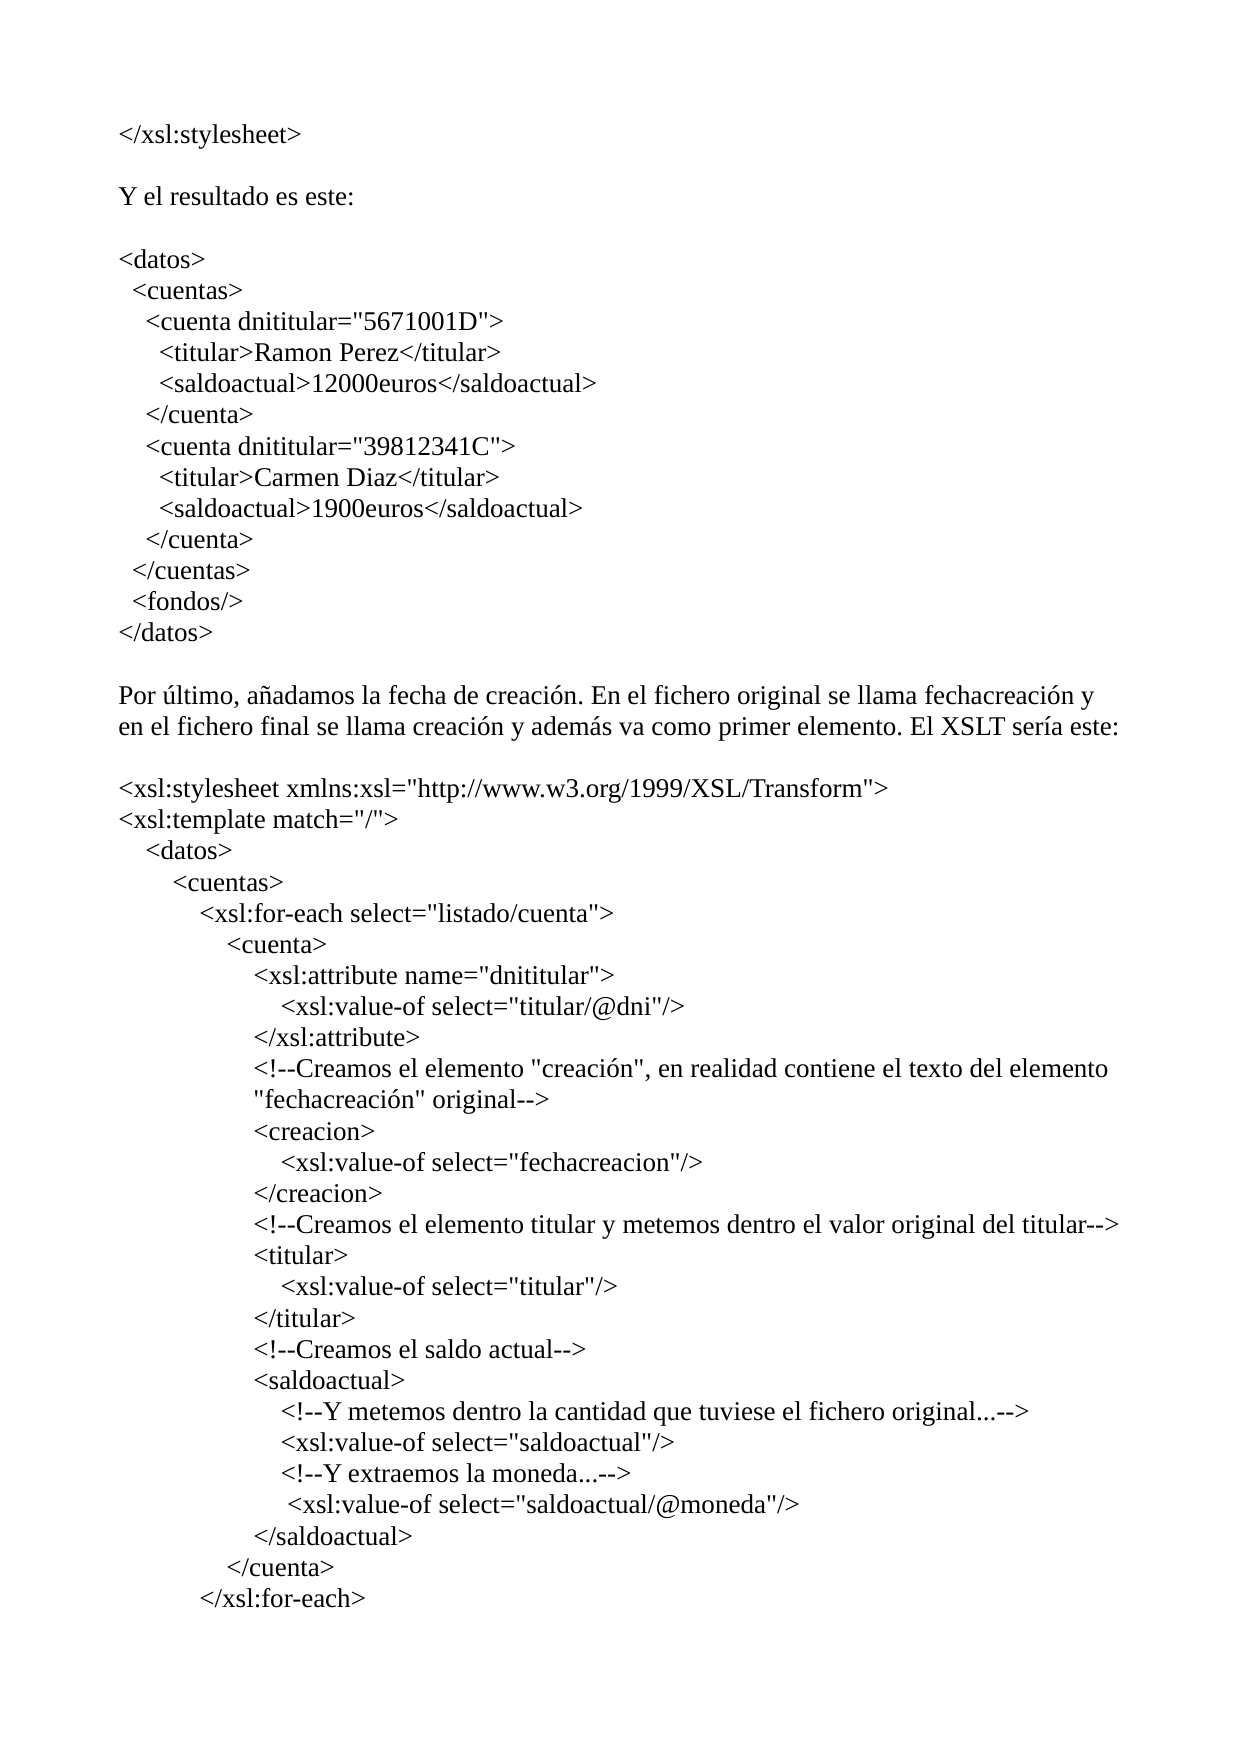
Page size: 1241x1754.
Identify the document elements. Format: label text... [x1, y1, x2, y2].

text <!--Creamos el elemento titular y metemos dentro el valor original del titular--> [118, 1208, 1122, 1239]
text <cuenta dnititular="5671001D"> [118, 305, 1122, 336]
text <!--Y extraemos la moneda...--> [118, 1457, 1122, 1488]
text </xsl:attribute> [118, 1021, 1122, 1052]
text <creacion> [118, 1115, 1122, 1146]
text <fondos/> [118, 585, 1122, 616]
text </cuenta> [118, 398, 1122, 429]
text </xsl:stylesheet> [118, 118, 1122, 149]
text <datos> [118, 243, 1122, 274]
text <saldoactual> [118, 1364, 1122, 1395]
text </creacion> [118, 1177, 1122, 1208]
text </saldoactual> [118, 1520, 1122, 1551]
text <titular>Ramon Perez</titular> [118, 336, 1122, 367]
text <cuentas> [118, 274, 1122, 305]
text <cuenta> [118, 928, 1122, 959]
text <datos> [118, 834, 1122, 866]
text "fechacreación" original--> [118, 1084, 1122, 1115]
text <xsl:value-of select="titular/@dni"/> [118, 990, 1122, 1021]
text </cuenta> [118, 1551, 1122, 1582]
text <xsl:value-of select="saldoactual"/> [118, 1426, 1122, 1457]
text </datos> [118, 616, 1122, 648]
text Por último, añadamos la fecha de creación. En el fichero original se llama fechacreación y en el fichero final se llama creación y además va como primer elemento. El XSLT sería este: [118, 679, 1122, 741]
text <xsl:value-of select="titular"/> [118, 1271, 1122, 1302]
text <xsl:stylesheet xmlns:xsl="http://www.w3.org/1999/XSL/Transform"> [118, 772, 1122, 803]
text <!--Y metemos dentro la cantidad que tuviese el fichero original...--> [118, 1395, 1122, 1426]
text </cuenta> [118, 523, 1122, 554]
text </titular> [118, 1302, 1122, 1333]
text </xsl:for-each> [118, 1582, 1122, 1613]
text <xsl:attribute name="dnititular"> [118, 959, 1122, 990]
text <xsl:value-of select="saldoactual/@moneda"/> [118, 1488, 1122, 1520]
text <cuentas> [118, 866, 1122, 897]
text <xsl:value-of select="fechacreacion"/> [118, 1146, 1122, 1177]
text <cuenta dnititular="39812341C"> [118, 429, 1122, 461]
text <!--Creamos el saldo actual--> [118, 1333, 1122, 1364]
text <saldoactual>12000euros</saldoactual> [118, 367, 1122, 398]
text Y el resultado es este: [118, 180, 1122, 212]
text </cuentas> [118, 554, 1122, 585]
text <titular>Carmen Diaz</titular> [118, 461, 1122, 492]
text <titular> [118, 1239, 1122, 1271]
text <saldoactual>1900euros</saldoactual> [118, 492, 1122, 523]
text <!--Creamos el elemento "creación", en realidad contiene el texto del elemento [118, 1052, 1122, 1084]
text <xsl:template match="/"> [118, 803, 1122, 834]
text <xsl:for-each select="listado/cuenta"> [118, 897, 1122, 928]
